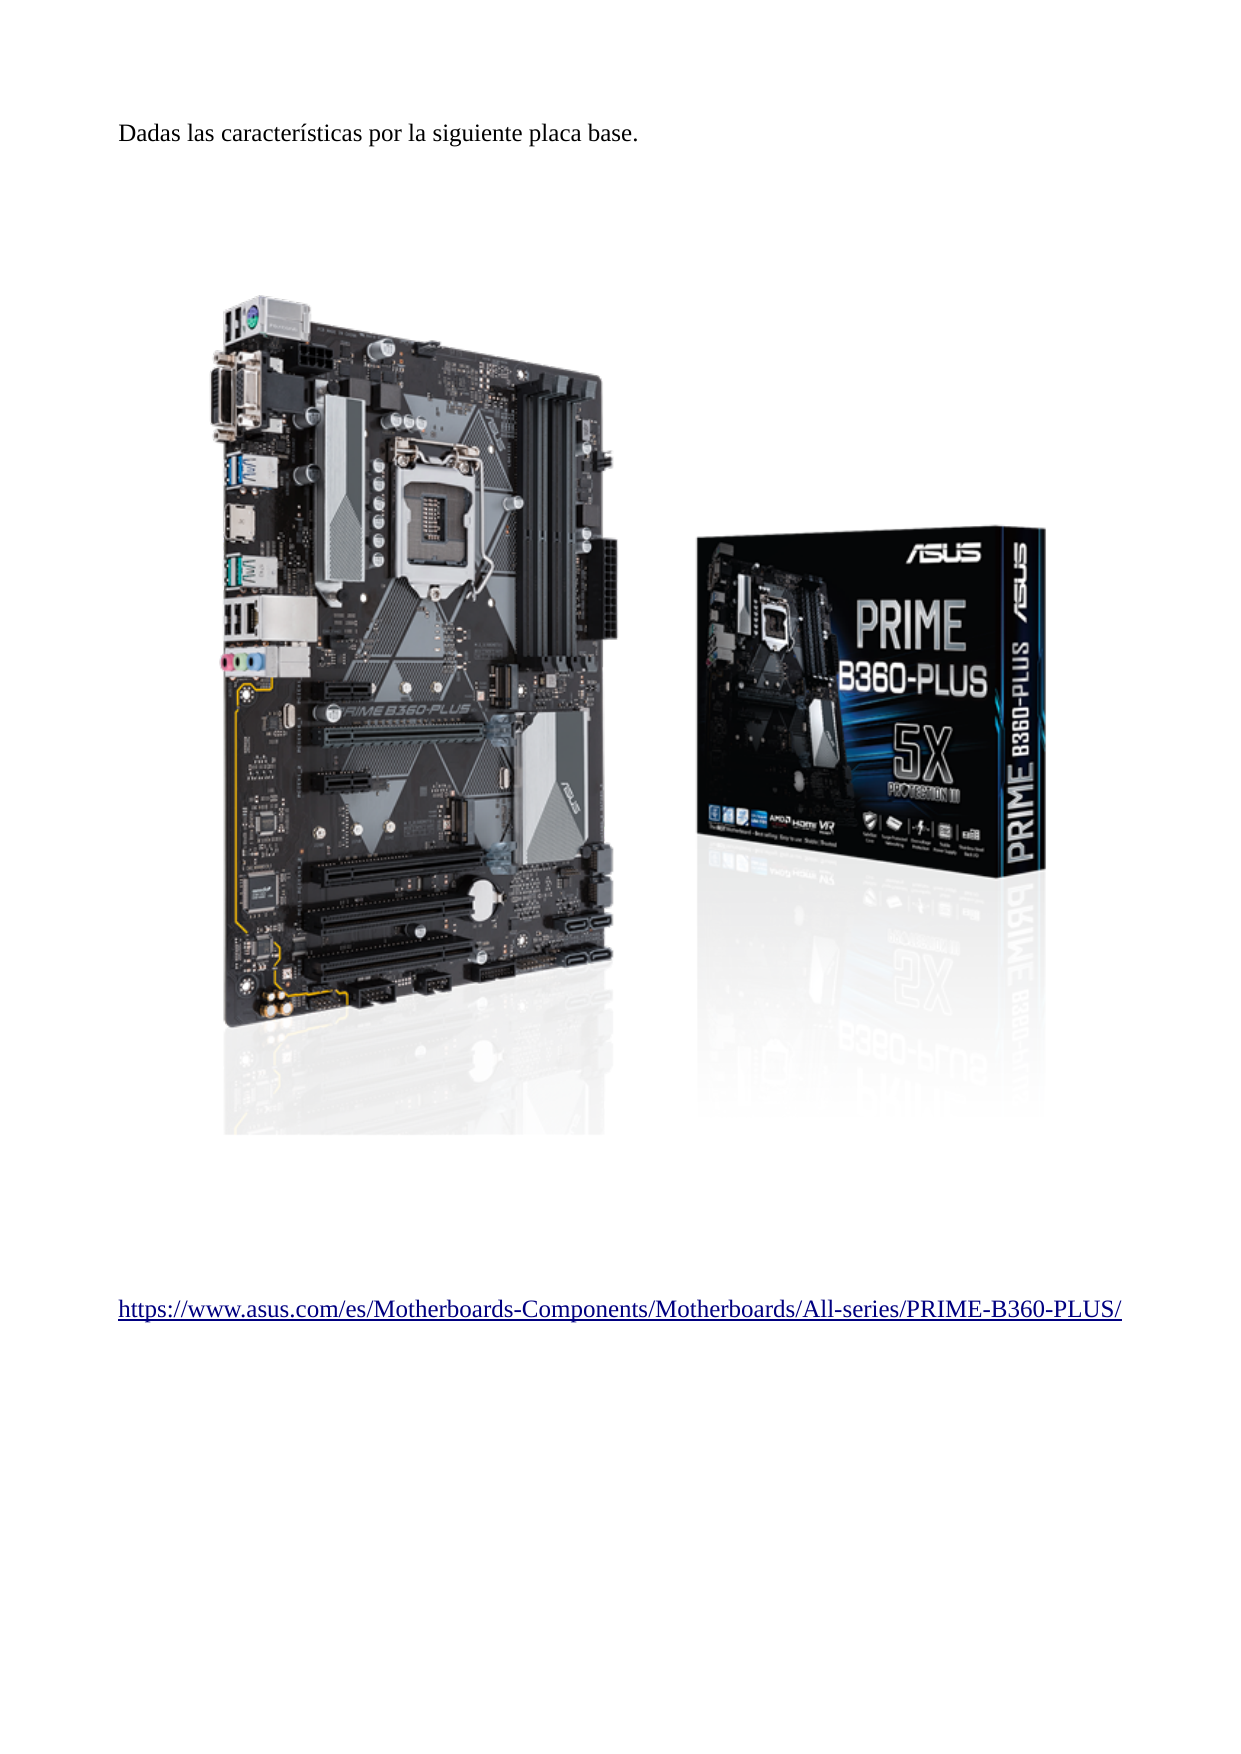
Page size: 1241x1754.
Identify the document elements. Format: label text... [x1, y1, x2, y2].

picture [118, 175, 1123, 1180]
text Dadas las características por la siguiente placa base. [118, 118, 1122, 147]
text https://www.asus.com/es/Motherboards-Components/Motherboards/All-series/PRIME-B360-PLUS/ [118, 1294, 1122, 1319]
